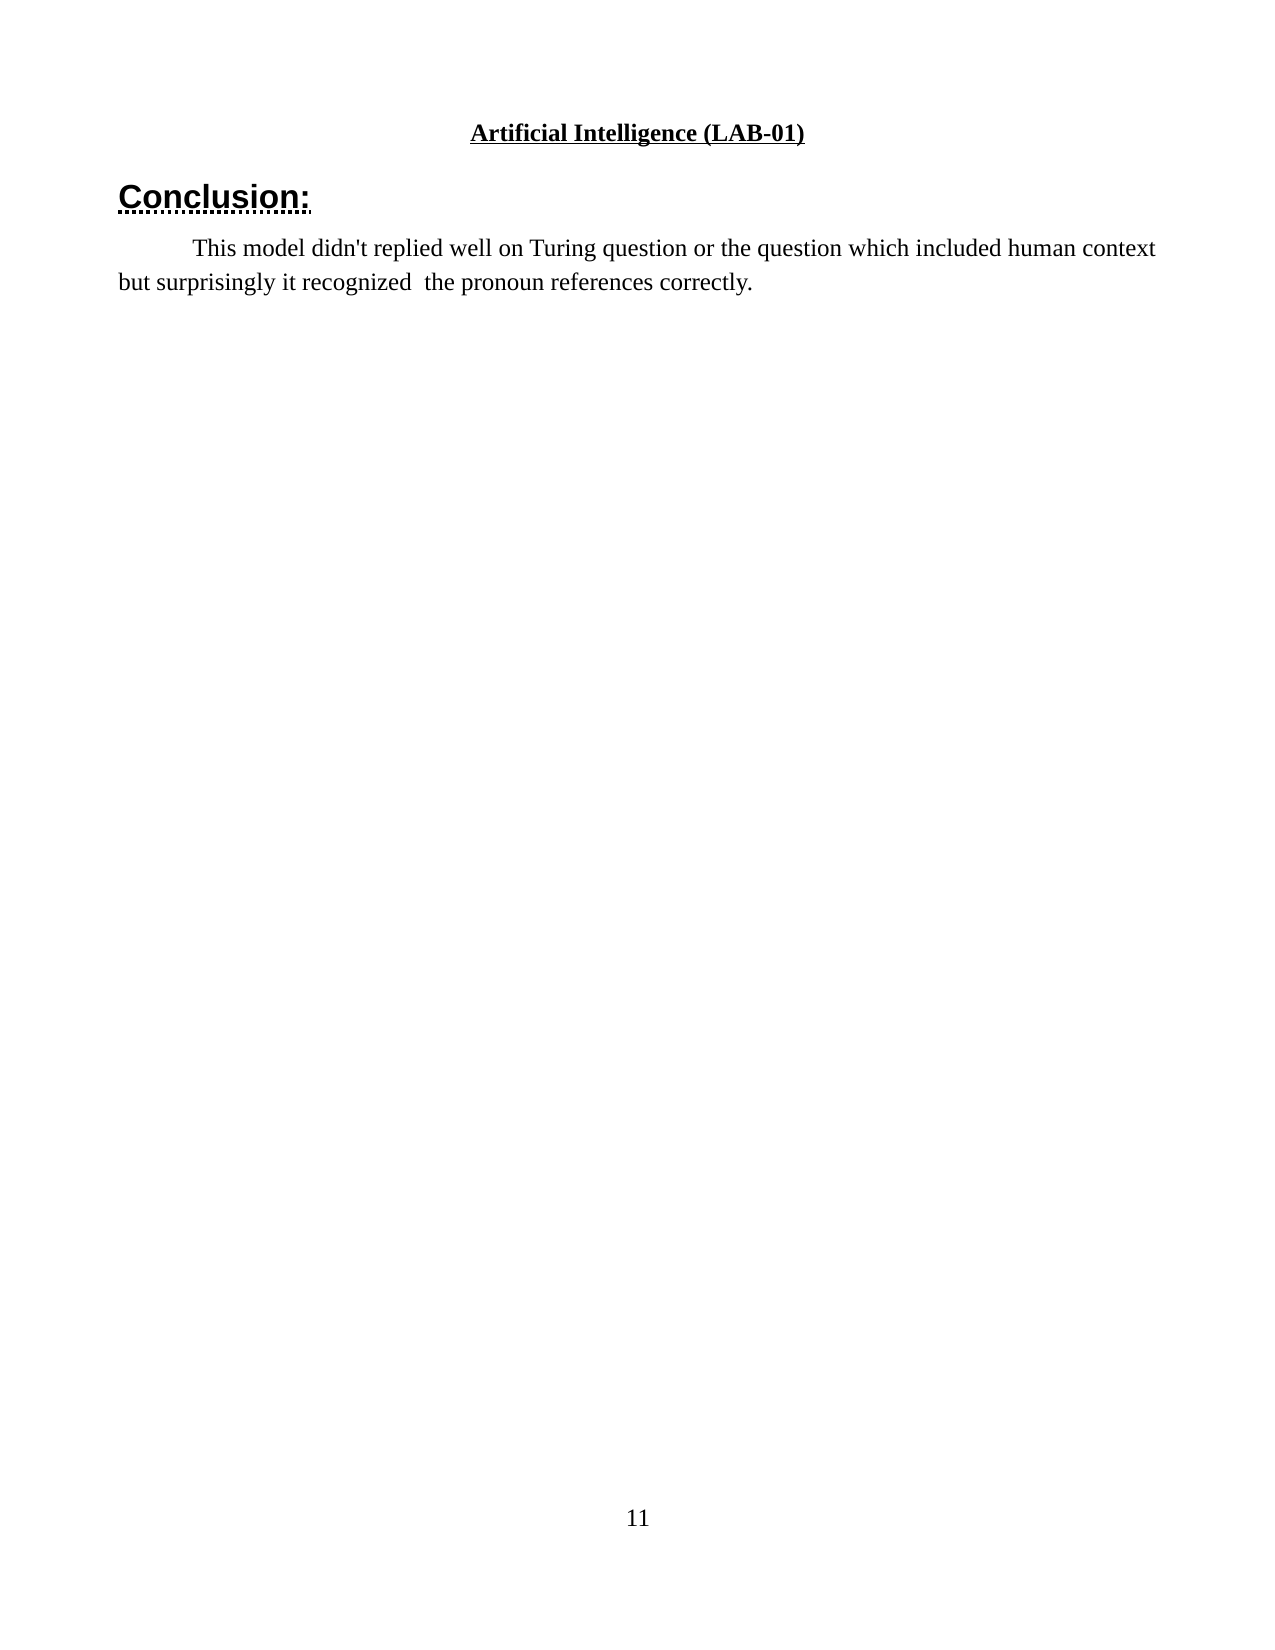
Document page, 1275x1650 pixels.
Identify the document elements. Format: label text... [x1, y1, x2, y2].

subtitle Conclusion: [118, 177, 1157, 215]
text This model didn't replied well on Turing question or the question which included human context but surprisingly it recognized the pronoun references correctly. [118, 233, 1157, 295]
